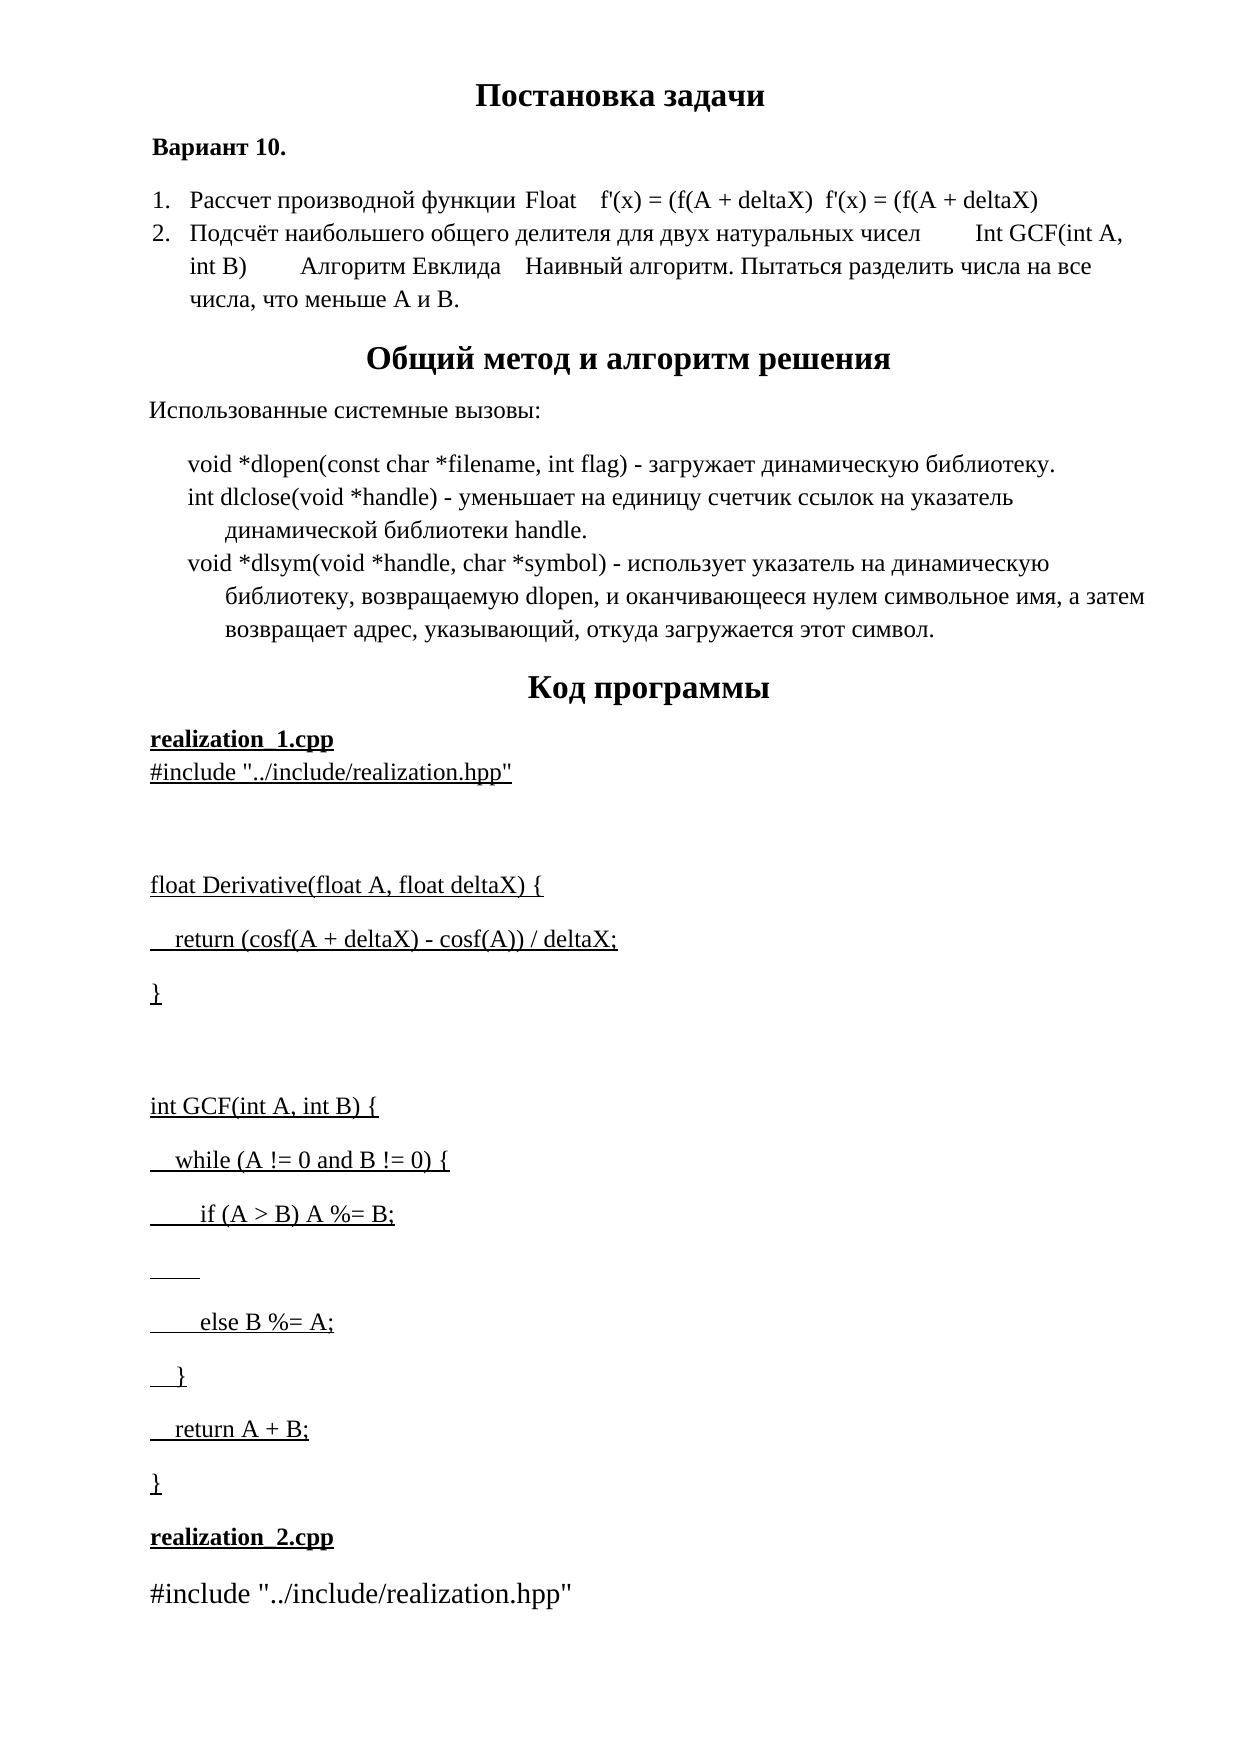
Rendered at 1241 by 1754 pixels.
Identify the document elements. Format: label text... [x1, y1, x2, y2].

text realization_1.cpp #include "../include/realization.hpp" [150, 724, 1147, 786]
text void *dlopen(const char *filename, int flag) - загружает динамическую библиотеку. [187, 449, 1147, 477]
text while (A != 0 and B != 0) { [150, 1145, 1147, 1174]
list int dlclose(void *handle) - уменьшает на единицу счетчик ссылок на указатель динамической библиотеки handle. [187, 482, 1147, 543]
text } [150, 1468, 1147, 1497]
list Рассчет производной функции Float f'(x) = (f(A + deltaX) f'(x) = (f(A + deltaX) [152, 185, 1147, 214]
text if (A > B) A %= B; [150, 1199, 1147, 1228]
text int GCF(int A, int B) { [150, 1091, 1147, 1120]
text } [150, 978, 1147, 1007]
list Подсчёт наибольшего общего делителя для двух натуральных чисел Int GCF(int A, int B) Алгоритм Евклида Наивный алгоритм. Пытаться разделить числа на все числа, что меньше A и B. [152, 218, 1147, 313]
text Постановка задачи [93, 75, 1147, 113]
text else B %= A; [150, 1307, 1147, 1336]
text realization_2.cpp [150, 1522, 1147, 1551]
text float Derivative(float A, float deltaX) { [150, 871, 1147, 899]
text return A + B; [150, 1414, 1147, 1443]
text Использованные системные вызовы: [75, 395, 1147, 424]
text Код программы [93, 668, 1147, 706]
text return (cosf(A + deltaX) - cosf(A)) / deltaX; [150, 924, 1147, 953]
text } [150, 1361, 1147, 1389]
text Вариант 10. [93, 132, 1147, 160]
list void *dlsym(void *handle, char *symbol) - использует указатель на динамическую библиотеку, возвращаемую dlopen, и оканчивающееся нулем символьное имя, а затем возвращает адрес, указывающий, откуда загружается этот символ. [187, 548, 1147, 643]
text Общий метод и алгоритм решения [93, 338, 1147, 377]
text #include "../include/realization.hpp" [150, 1576, 1147, 1610]
